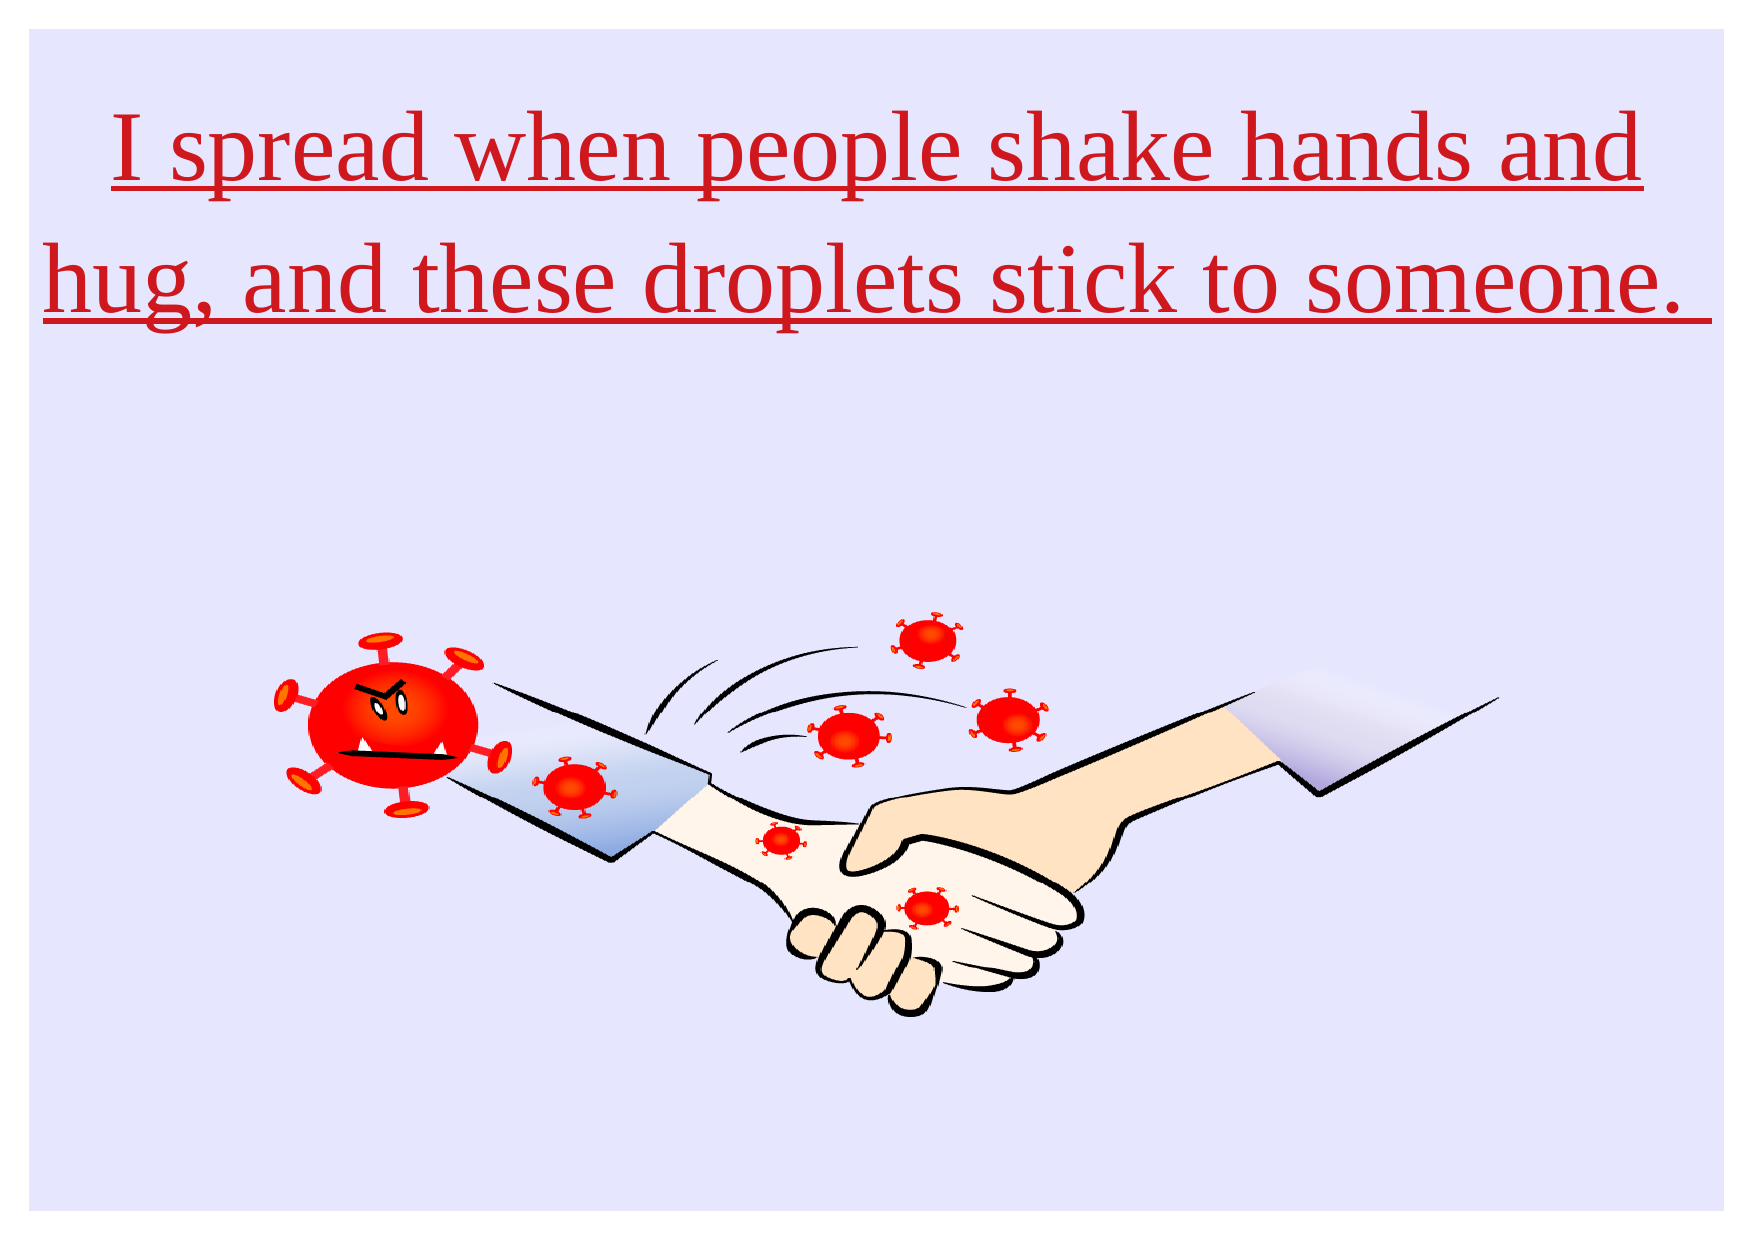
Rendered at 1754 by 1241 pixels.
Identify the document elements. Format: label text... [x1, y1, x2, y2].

picture [245, 543, 1551, 1053]
text I spread when people shake hands and hug, and these droplets stick to someone. [29, 87, 1724, 334]
